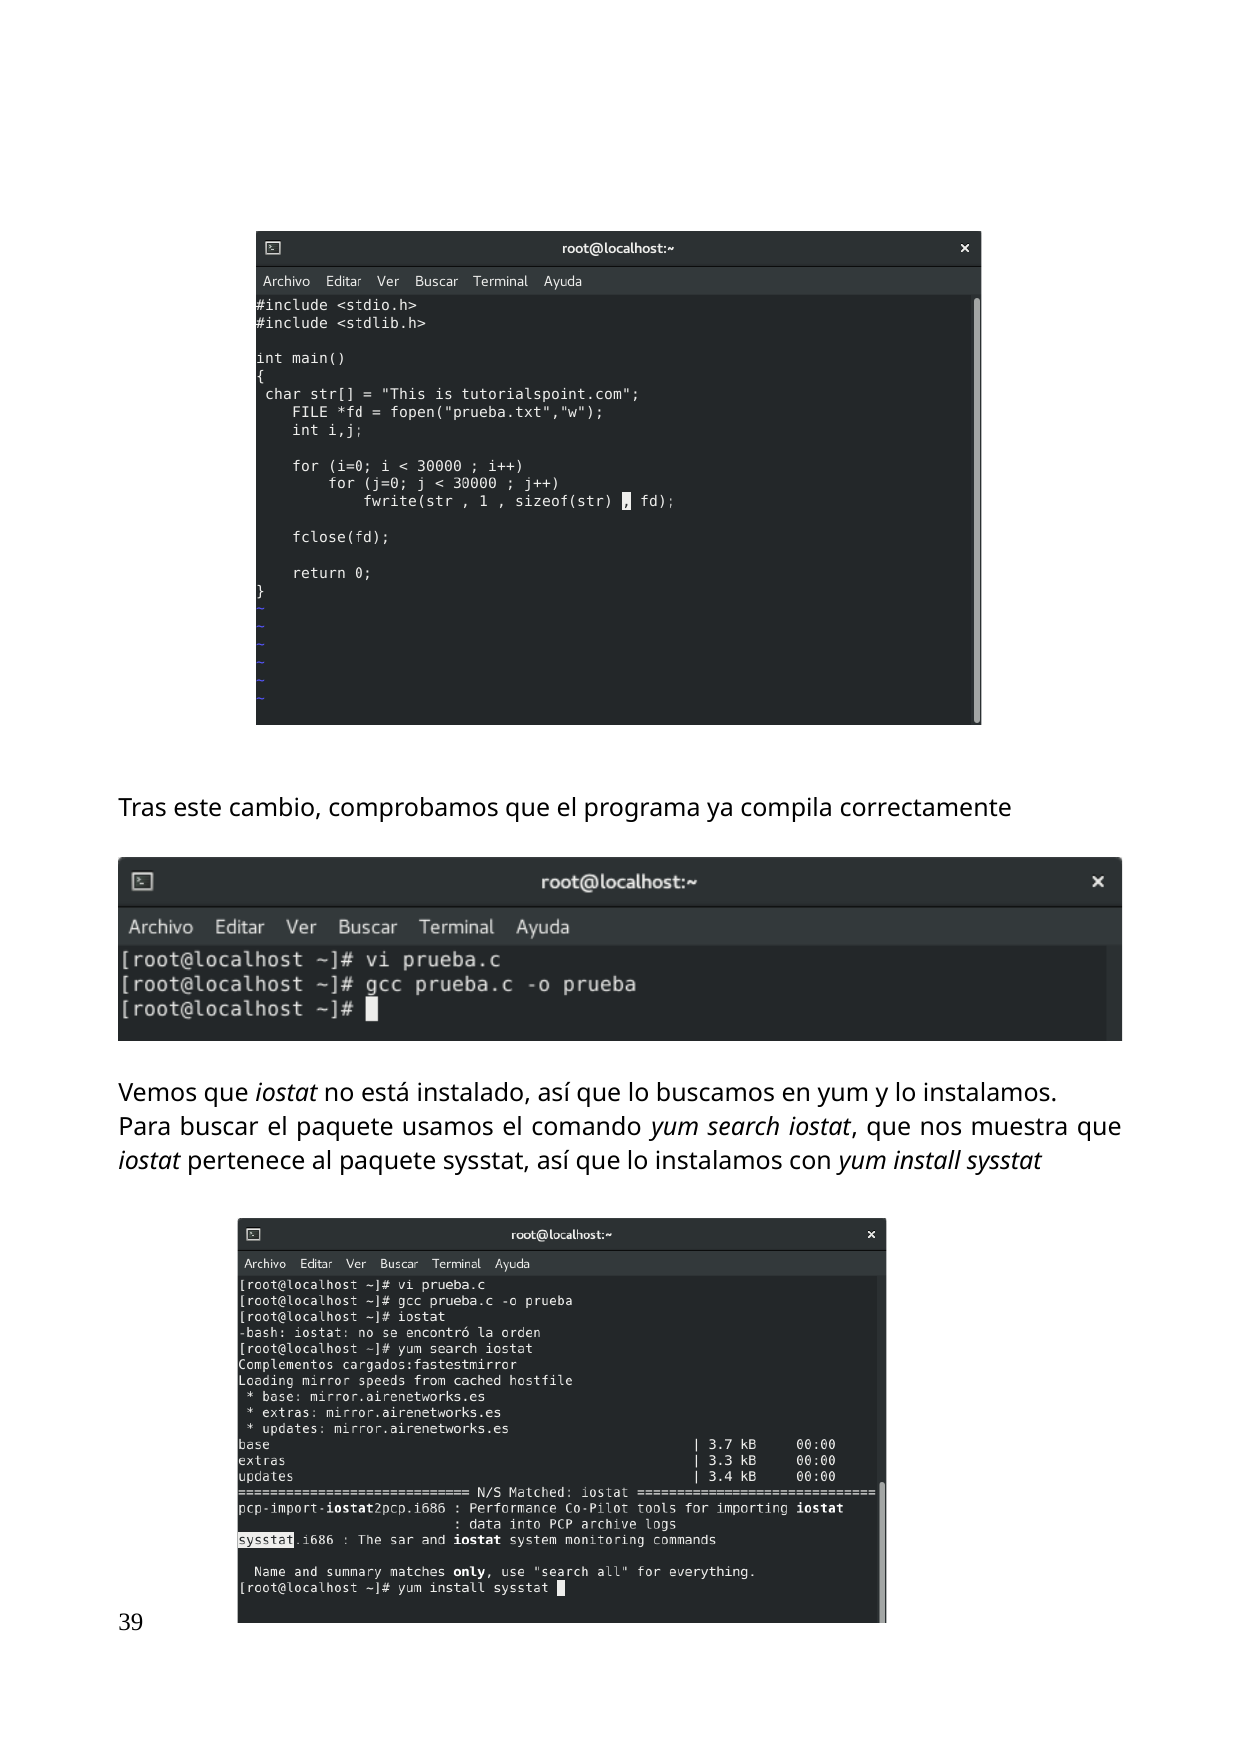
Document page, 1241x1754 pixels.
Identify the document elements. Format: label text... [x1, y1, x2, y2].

text Tras este cambio, comprobamos que el programa ya compila correctamente [118, 789, 1122, 823]
picture [118, 857, 1123, 1041]
text Vemos que iostat no está instalado, así que lo buscamos en yum y lo instalamos. [118, 1074, 1122, 1109]
text Para buscar el paquete usamos el comando yum search iostat, que nos muestra que iostat pertenece al paquete sysstat, así que lo instalamos con yum install sysstat [118, 1109, 1122, 1177]
picture [237, 1218, 887, 1623]
picture [256, 231, 982, 725]
